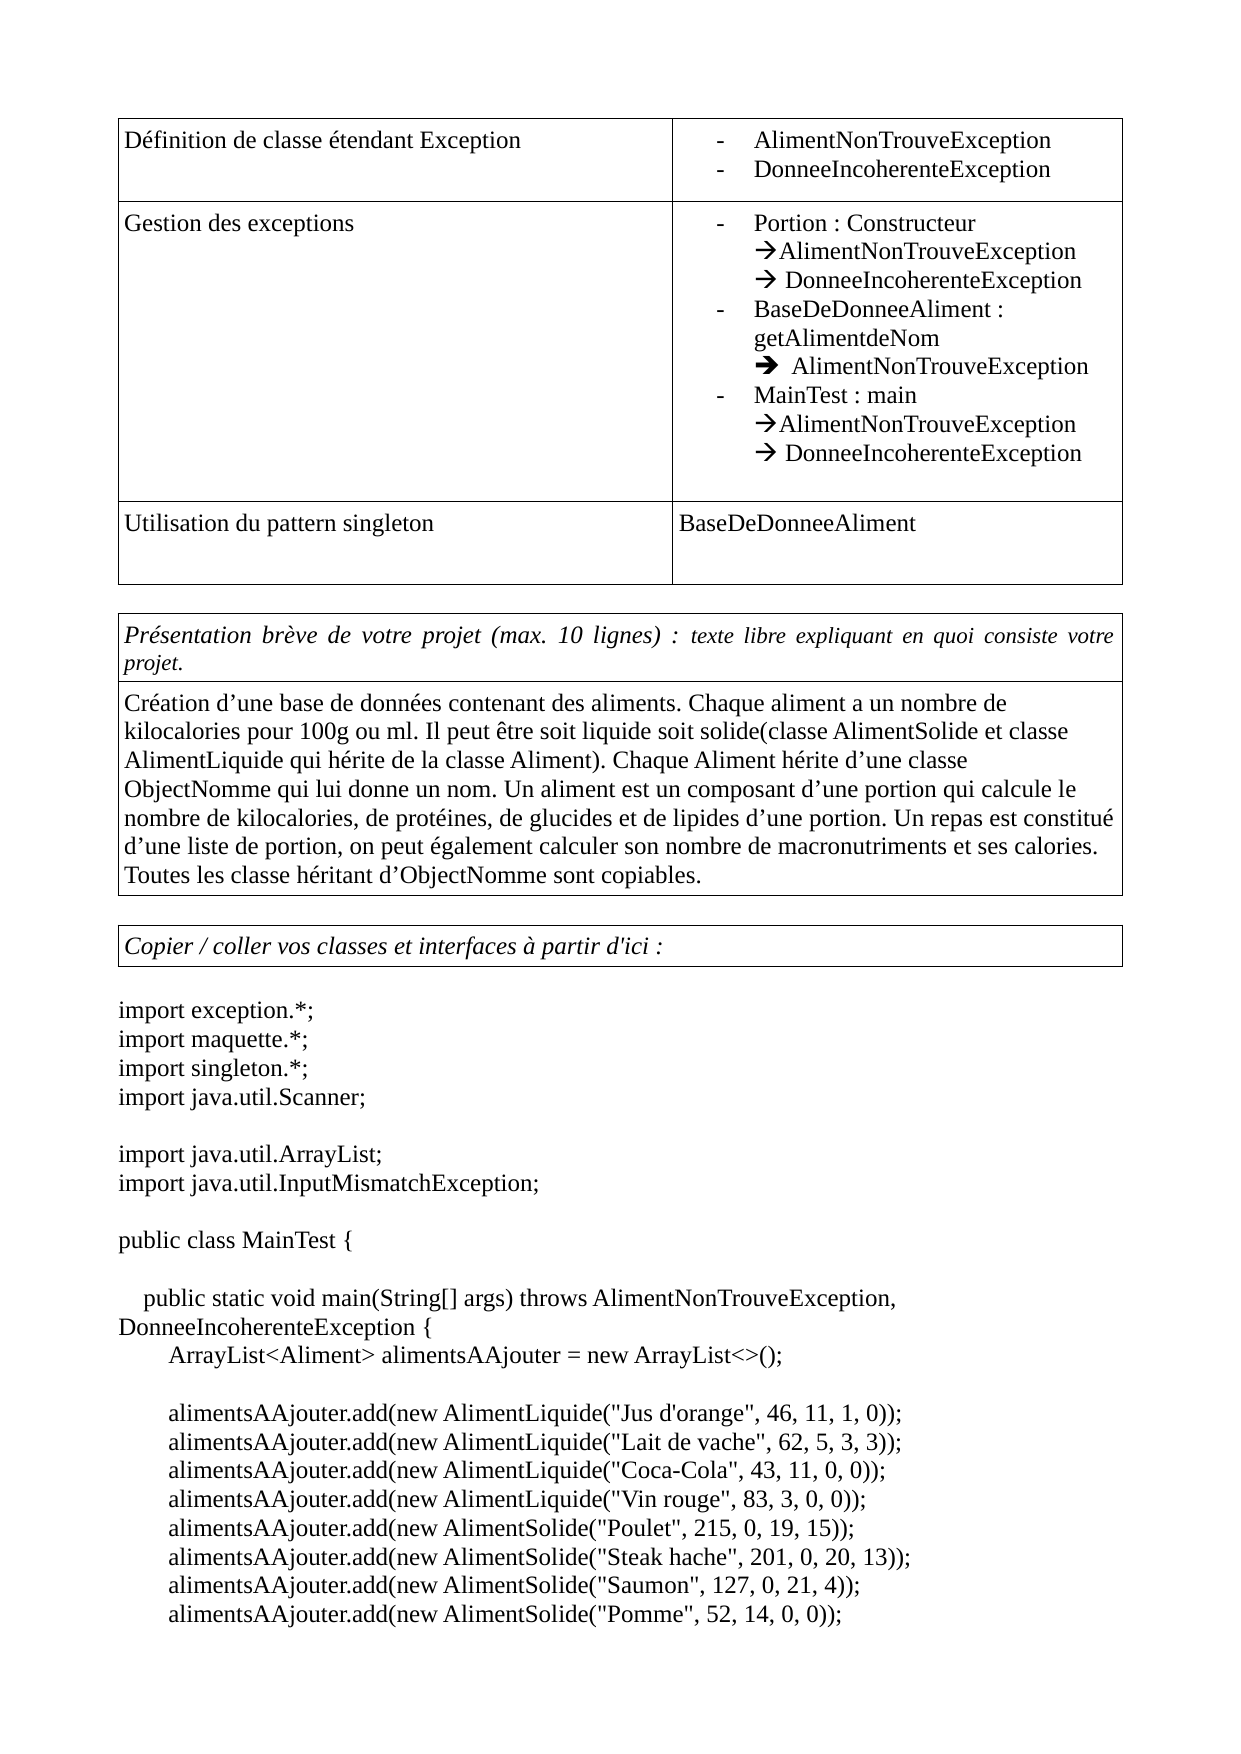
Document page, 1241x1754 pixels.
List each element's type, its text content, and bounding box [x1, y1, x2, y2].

text alimentsAAjouter.add(new AlimentSolide("Steak hache", 201, 0, 20, 13)); [118, 1542, 1122, 1571]
text import java.util.InputMismatchException; [118, 1168, 1122, 1197]
text alimentsAAjouter.add(new AlimentLiquide("Jus d'orange", 46, 11, 1, 0)); [118, 1398, 1122, 1427]
text ArrayList<Aliment> alimentsAAjouter = new ArrayList<>(); [118, 1341, 1122, 1369]
text public static void main(String[] args) throws AlimentNonTrouveException, DonneeIncoherenteException { [118, 1283, 1122, 1341]
text alimentsAAjouter.add(new AlimentSolide("Saumon", 127, 0, 21, 4)); [118, 1571, 1122, 1599]
text import exception.*; [118, 996, 1122, 1024]
text alimentsAAjouter.add(new AlimentSolide("Pomme", 52, 14, 0, 0)); [118, 1599, 1122, 1628]
text alimentsAAjouter.add(new AlimentLiquide("Coca-Cola", 43, 11, 0, 0)); [118, 1456, 1122, 1484]
text alimentsAAjouter.add(new AlimentLiquide("Lait de vache", 62, 5, 3, 3)); [118, 1427, 1122, 1456]
text alimentsAAjouter.add(new AlimentLiquide("Vin rouge", 83, 3, 0, 0)); [118, 1484, 1122, 1513]
table_cell AlimentNonTrouveException DonneeIncoherenteException [673, 119, 1122, 201]
table_cell BaseDeDonneeAliment [673, 502, 1122, 583]
table_cell Gestion des exceptions [119, 202, 672, 501]
text import java.util.Scanner; [118, 1082, 1122, 1111]
table_cell Utilisation du pattern singleton [119, 502, 672, 583]
table_cell Définition de classe étendant Exception [119, 119, 672, 201]
table_cell Création d’une base de données contenant des aliments. Chaque aliment a un nombre de kilocalories pour 100g ou ml. Il peut être soit liquide soit solide(classe AlimentSolide et classe AlimentLiquide qui hérite de la classe Aliment). Chaque Aliment hérite d’une classe ObjectNomme qui lui donne un nom. Un aliment est un composant d’une portion qui calcule le nombre de kilocalories, de protéines, de glucides et de lipides d’une portion. Un repas est constitué d’une liste de portion, on peut également calculer son nombre de macronutriments et ses calories. Toutes les classe héritant d’ObjectNomme sont copiables. [119, 682, 1122, 895]
table_header Présentation brève de votre projet (max. 10 lignes) : texte libre expliquant en quoi consiste votre projet. [119, 614, 1122, 681]
text import singleton.*; [118, 1053, 1122, 1082]
table_header Copier / coller vos classes et interfaces à partir d'ici : [119, 926, 1122, 966]
table_cell Portion : Constructeur AlimentNonTrouveException  DonneeIncoherenteException BaseDeDonneeAliment : getAlimentdeNom AlimentNonTrouveException MainTest : main AlimentNonTrouveException  DonneeIncoherenteException [673, 202, 1122, 501]
text import maquette.*; [118, 1024, 1122, 1053]
text alimentsAAjouter.add(new AlimentSolide("Poulet", 215, 0, 19, 15)); [118, 1513, 1122, 1542]
text public class MainTest { [118, 1226, 1122, 1254]
text import java.util.ArrayList; [118, 1139, 1122, 1168]
